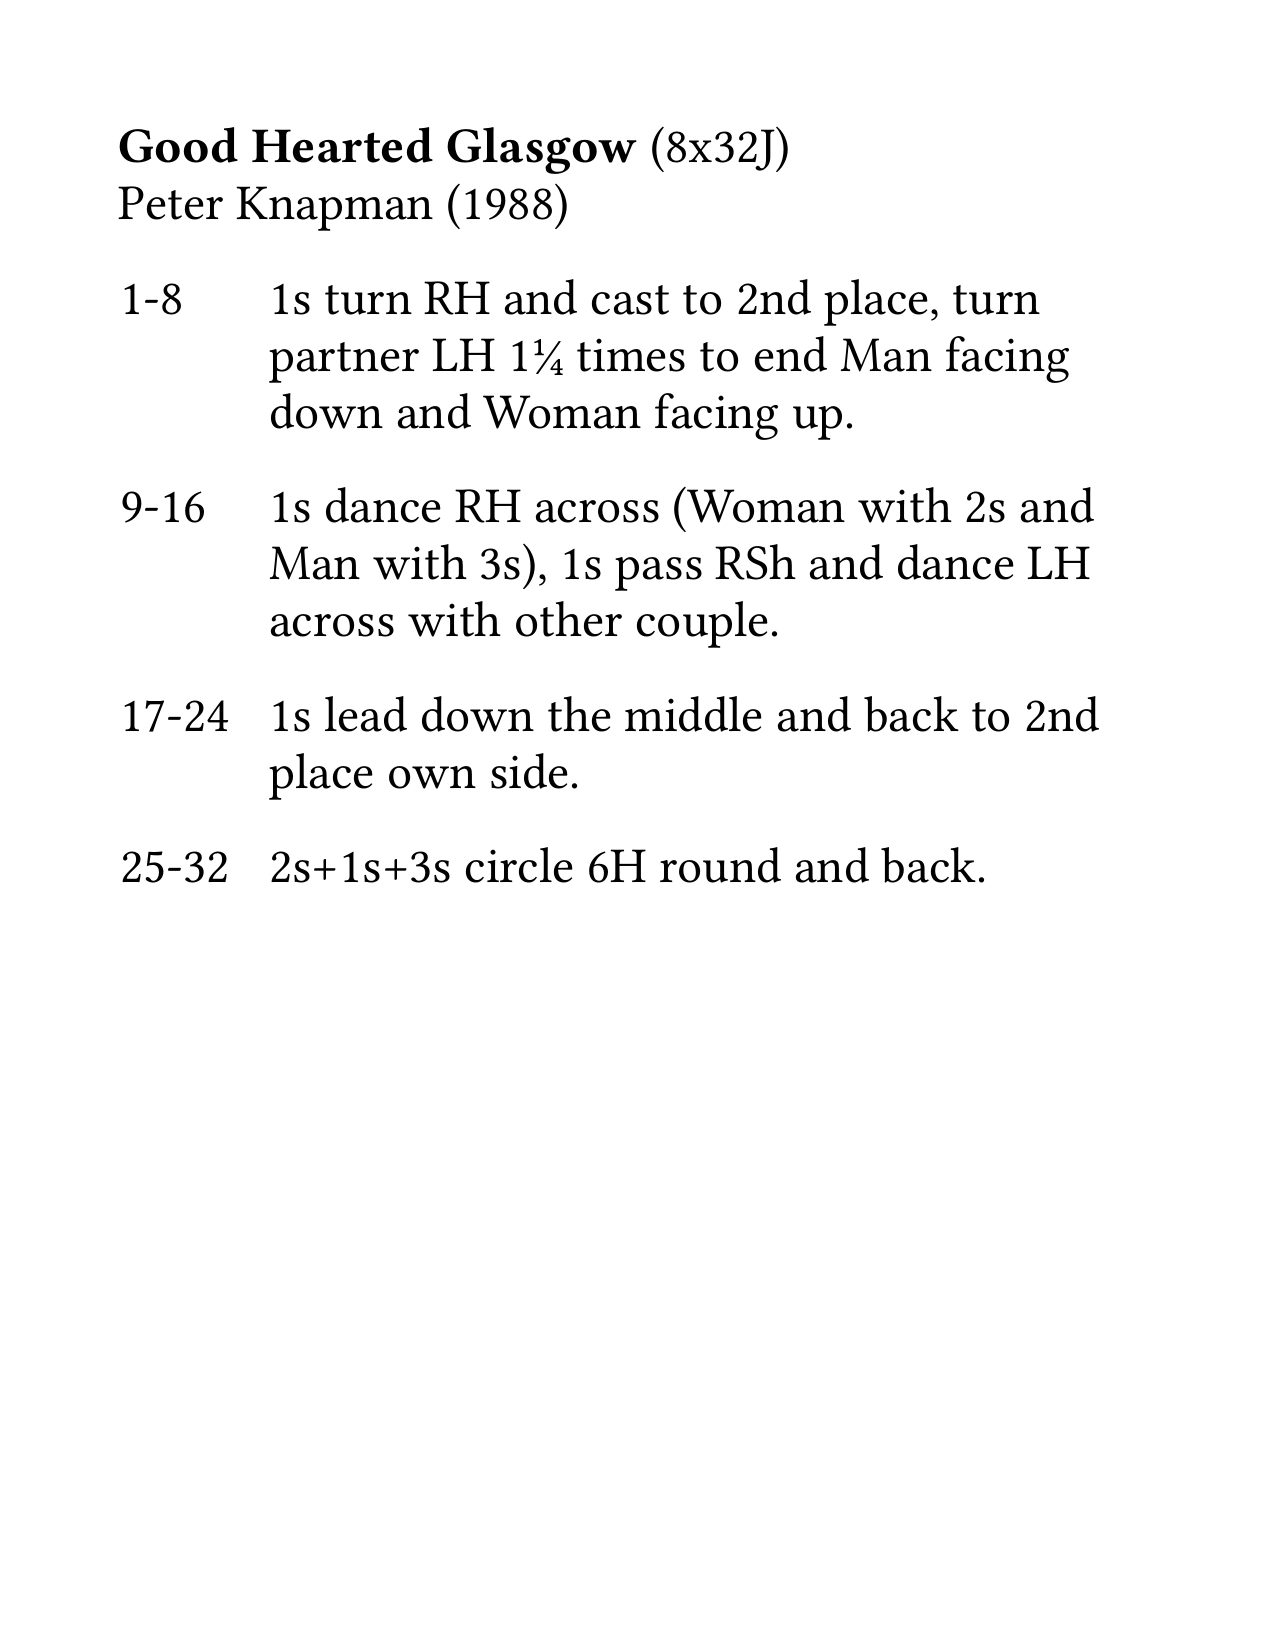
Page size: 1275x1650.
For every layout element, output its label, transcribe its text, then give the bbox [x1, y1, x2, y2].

text 1-8 1s turn RH and cast to 2nd place, turn partner LH 1¼ times to end Man facing down and Woman facing up. [120, 269, 1157, 441]
text Good Hearted Glasgow (8x32J) Peter Knapman (1988) [118, 118, 1157, 232]
text 9-16 1s dance RH across (Woman with 2s and Man with 3s), 1s pass RSh and dance LH across with other couple. [120, 478, 1157, 649]
text 17-24 1s lead down the middle and back to 2nd place own side. [120, 686, 1157, 800]
text 25-32 2s+1s+3s circle 6H round and back. [120, 838, 1157, 895]
